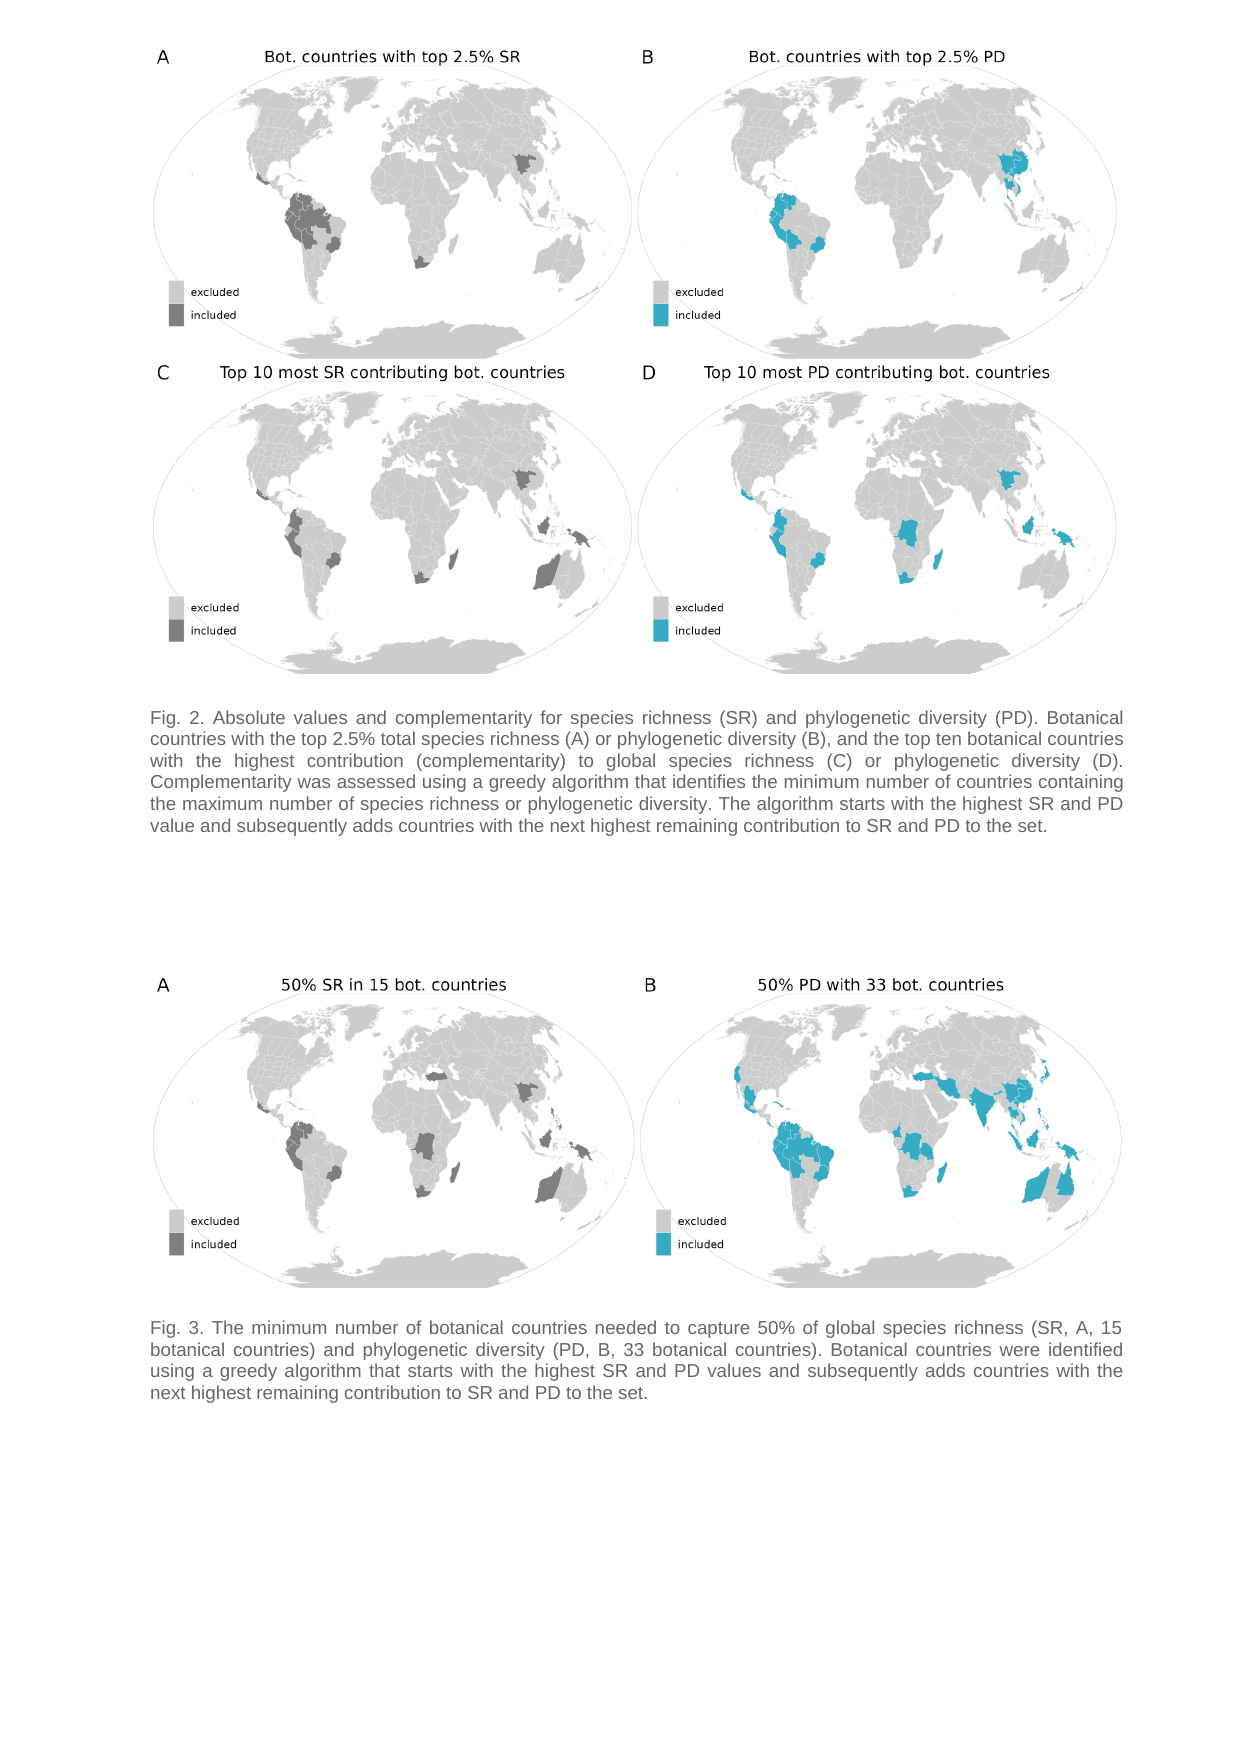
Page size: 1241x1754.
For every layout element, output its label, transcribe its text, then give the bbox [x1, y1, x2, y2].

subtitle Fig. 3. The minimum number of botanical countries needed to capture 50% of global species richness (SR, A, 15 botanical countries) and phylogenetic diversity (PD, B, 33 botanical countries). Botanical countries were identified using a greedy algorithm that starts with the highest SR and PD values and subsequently adds countries with the next highest remaining contribution to SR and PD to the set. [150, 1317, 1124, 1403]
picture [150, 44, 1119, 674]
subtitle Fig. 2. Absolute values and complementarity for species richness (SR) and phylogenetic diversity (PD). Botanical countries with the top 2.5% total species richness (A) or phylogenetic diversity (B), and the top ten botanical countries with the highest contribution (complementarity) to global species richness (C) or phylogenetic diversity (D). Complementarity was assessed using a greedy algorithm that identifies the minimum number of countries containing the maximum number of species richness or phylogenetic diversity. The algorithm starts with the highest SR and PD value and subsequently adds countries with the next highest remaining contribution to SR and PD to the set. [150, 707, 1124, 836]
picture [150, 971, 1124, 1288]
